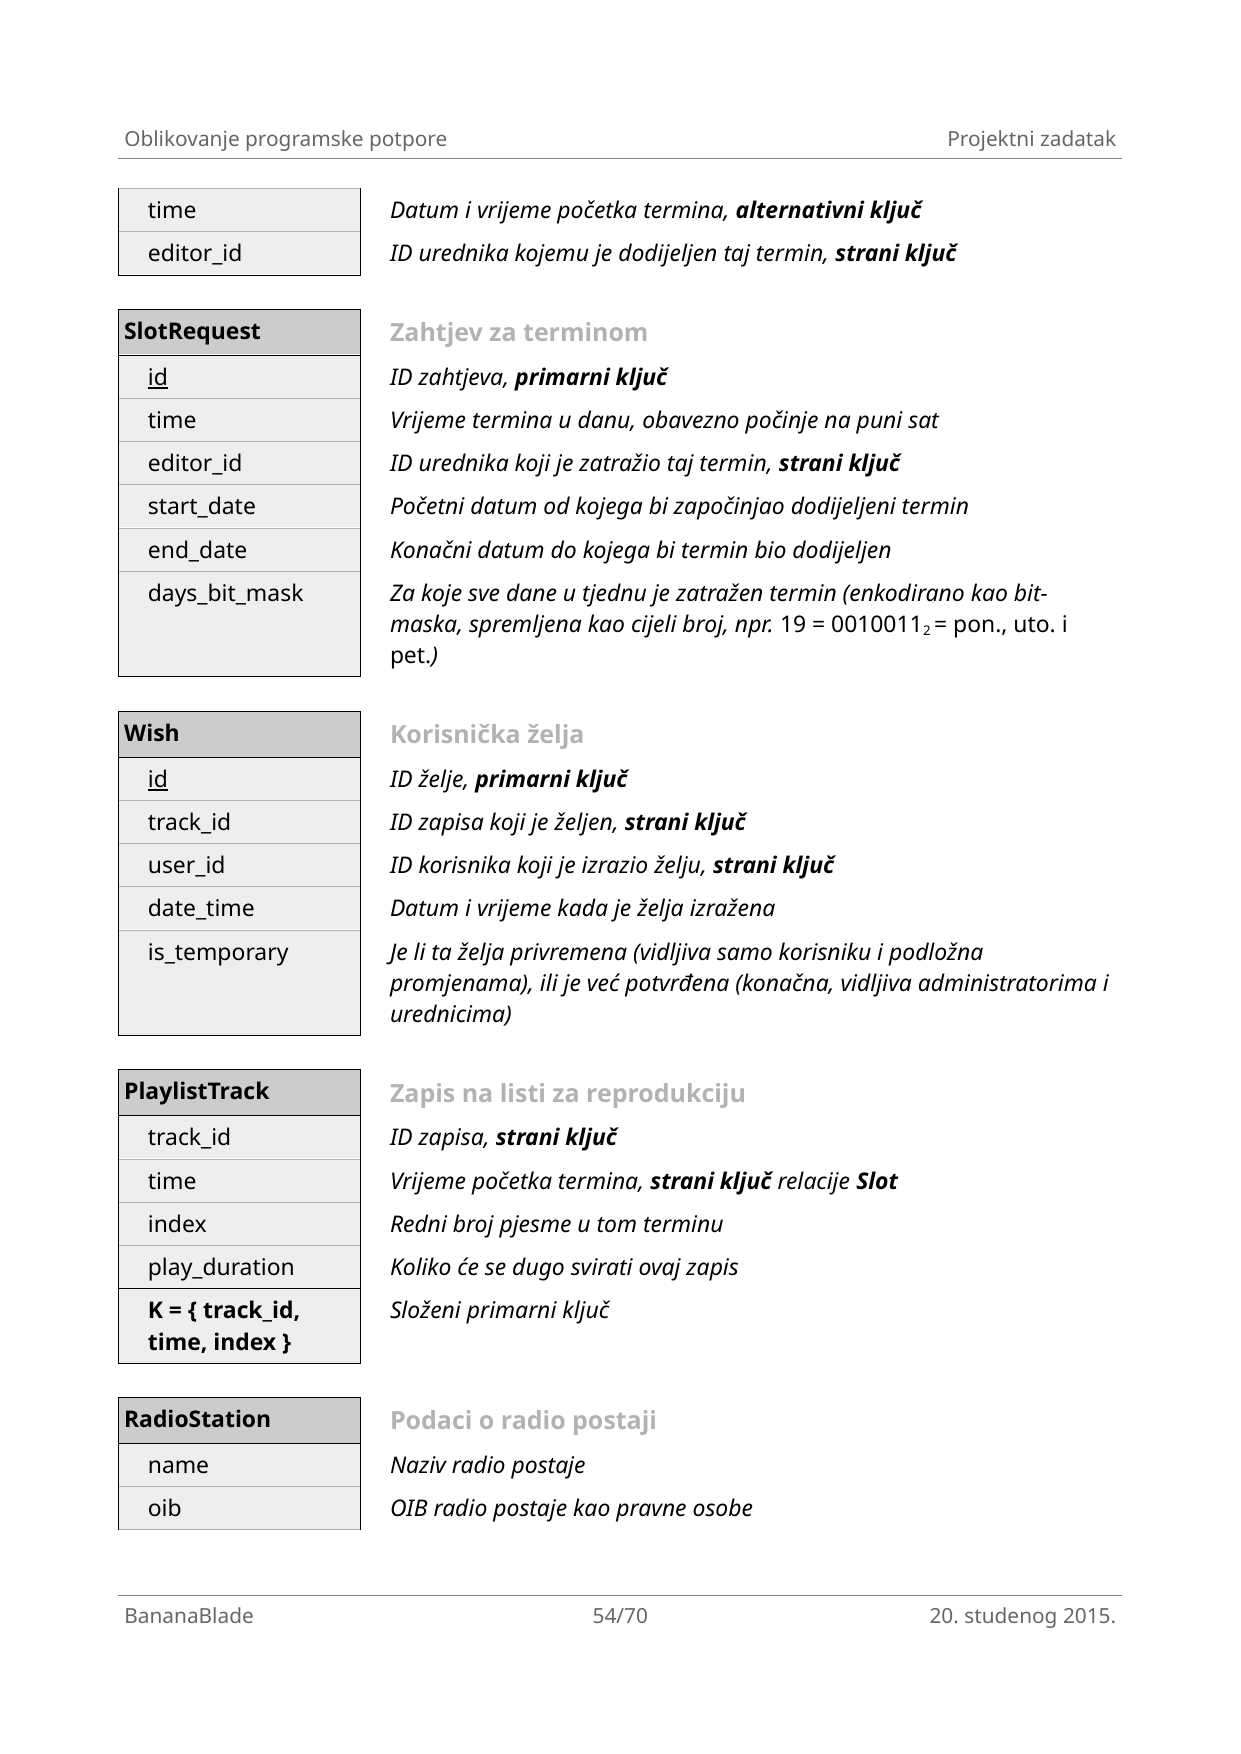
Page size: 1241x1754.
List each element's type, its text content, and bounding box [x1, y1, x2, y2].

table_cell ID želje, primarni ključ [361, 757, 1123, 800]
table_cell OIB radio postaje kao pravne osobe [361, 1486, 1123, 1529]
table_cell Datum i vrijeme početka termina, alternativni ključ [361, 188, 1123, 231]
table_cell ID zapisa, strani ključ [361, 1115, 1123, 1158]
table_cell time [119, 399, 360, 441]
table_cell id [119, 356, 360, 398]
table_cell days_bit_mask [119, 572, 360, 676]
table_cell editor_id [119, 442, 360, 484]
table_cell time [119, 189, 360, 231]
table_cell is_temporary [119, 931, 360, 1035]
table_cell Koliko će se dugo svirati ovaj zapis [361, 1245, 1123, 1288]
table_cell Složeni primarni ključ [361, 1288, 1123, 1363]
table_cell Vrijeme početka termina, strani ključ relacije Slot [361, 1159, 1123, 1202]
table_cell Datum i vrijeme kada je želja izražena [361, 886, 1123, 929]
table_cell Naziv radio postaje [361, 1443, 1123, 1486]
table_header RadioStation [119, 1398, 360, 1443]
table_cell Redni broj pjesme u tom terminu [361, 1202, 1123, 1245]
table_cell Početni datum od kojega bi započinjao dodijeljeni termin [361, 484, 1123, 527]
table_header SlotRequest [119, 310, 360, 354]
table_header Zahtjev za terminom [361, 309, 1123, 354]
table_cell track_id [119, 801, 360, 843]
table_cell Konačni datum do kojega bi termin bio dodijeljen [361, 528, 1123, 571]
table_cell ID korisnika koji je izrazio želju, strani ključ [361, 843, 1123, 886]
table_cell end_date [119, 529, 360, 571]
table_header Podaci o radio postaji [361, 1397, 1123, 1443]
table_cell name [119, 1444, 360, 1486]
table_cell index [119, 1203, 360, 1245]
table_cell ID zahtjeva, primarni ključ [361, 355, 1123, 398]
table_cell ID urednika koji je zatražio taj termin, strani ključ [361, 441, 1123, 484]
table_cell Vrijeme termina u danu, obavezno počinje na puni sat [361, 398, 1123, 441]
table_cell Za koje sve dane u tjednu je zatražen termin (enkodirano kao bit-maska, spremljena kao cijeli broj, npr. 19 = 00100112 = pon., uto. i pet.) [361, 571, 1123, 676]
table_header Korisnička želja [361, 711, 1123, 757]
table_header Wish [119, 712, 360, 757]
table_cell user_id [119, 844, 360, 886]
table_cell ID urednika kojemu je dodijeljen taj termin, strani ključ [361, 231, 1123, 274]
table_cell track_id [119, 1116, 360, 1158]
table_cell time [119, 1160, 360, 1202]
table_cell date_time [119, 887, 360, 929]
table_cell editor_id [119, 232, 360, 274]
table_cell K = { track_id, time, index } [119, 1289, 360, 1363]
table_cell Je li ta želja privremena (vidljiva samo korisniku i podložna promjenama), ili je već potvrđena (konačna, vidljiva administratorima i urednicima) [361, 930, 1123, 1035]
table_cell play_duration [119, 1246, 360, 1288]
table_cell ID zapisa koji je željen, strani ključ [361, 800, 1123, 843]
table_header Zapis na listi za reprodukciju [361, 1069, 1123, 1115]
table_header PlaylistTrack [119, 1070, 360, 1115]
table_cell oib [119, 1487, 360, 1529]
table_cell id [119, 758, 360, 800]
table_cell start_date [119, 485, 360, 527]
